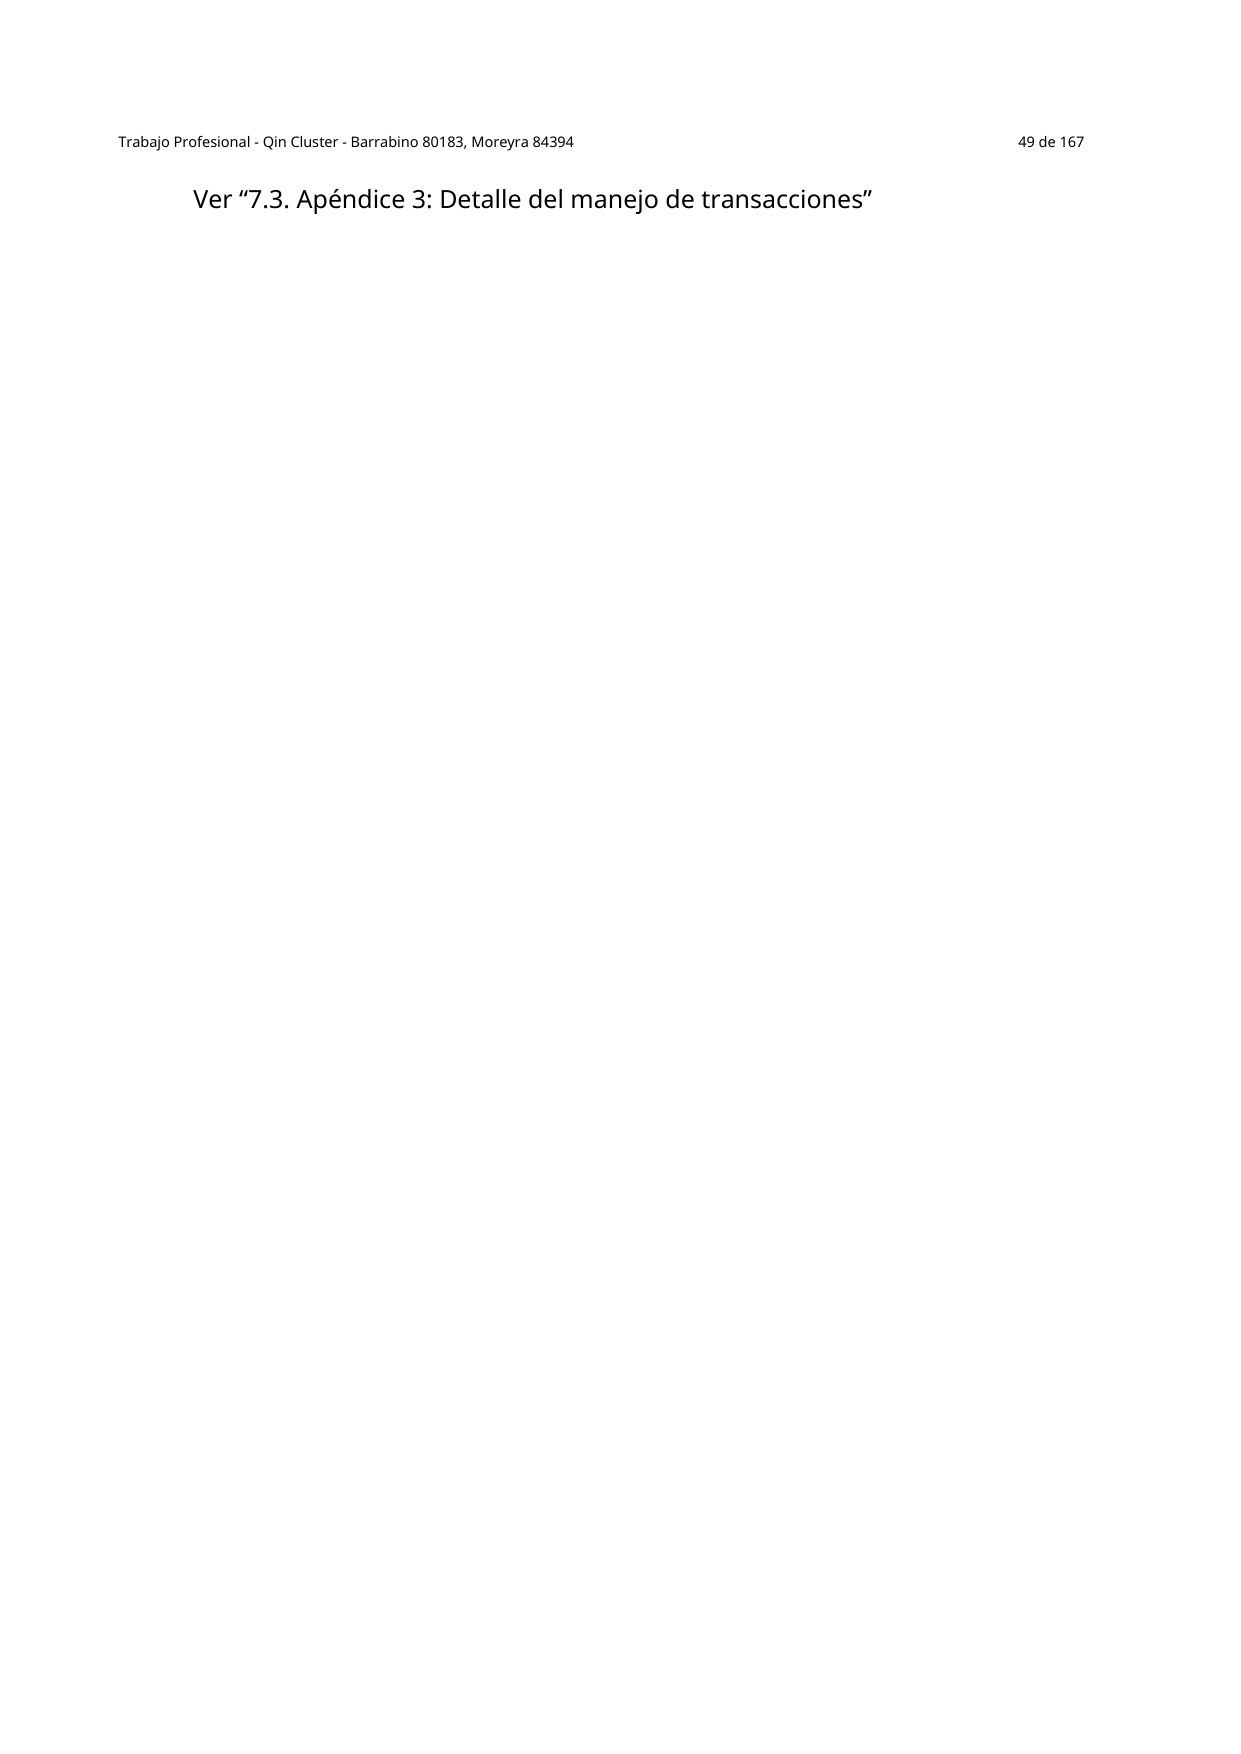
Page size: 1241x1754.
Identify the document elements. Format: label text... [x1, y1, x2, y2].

text Ver “7.3. Apéndice 3: Detalle del manejo de transacciones” [118, 182, 1122, 216]
